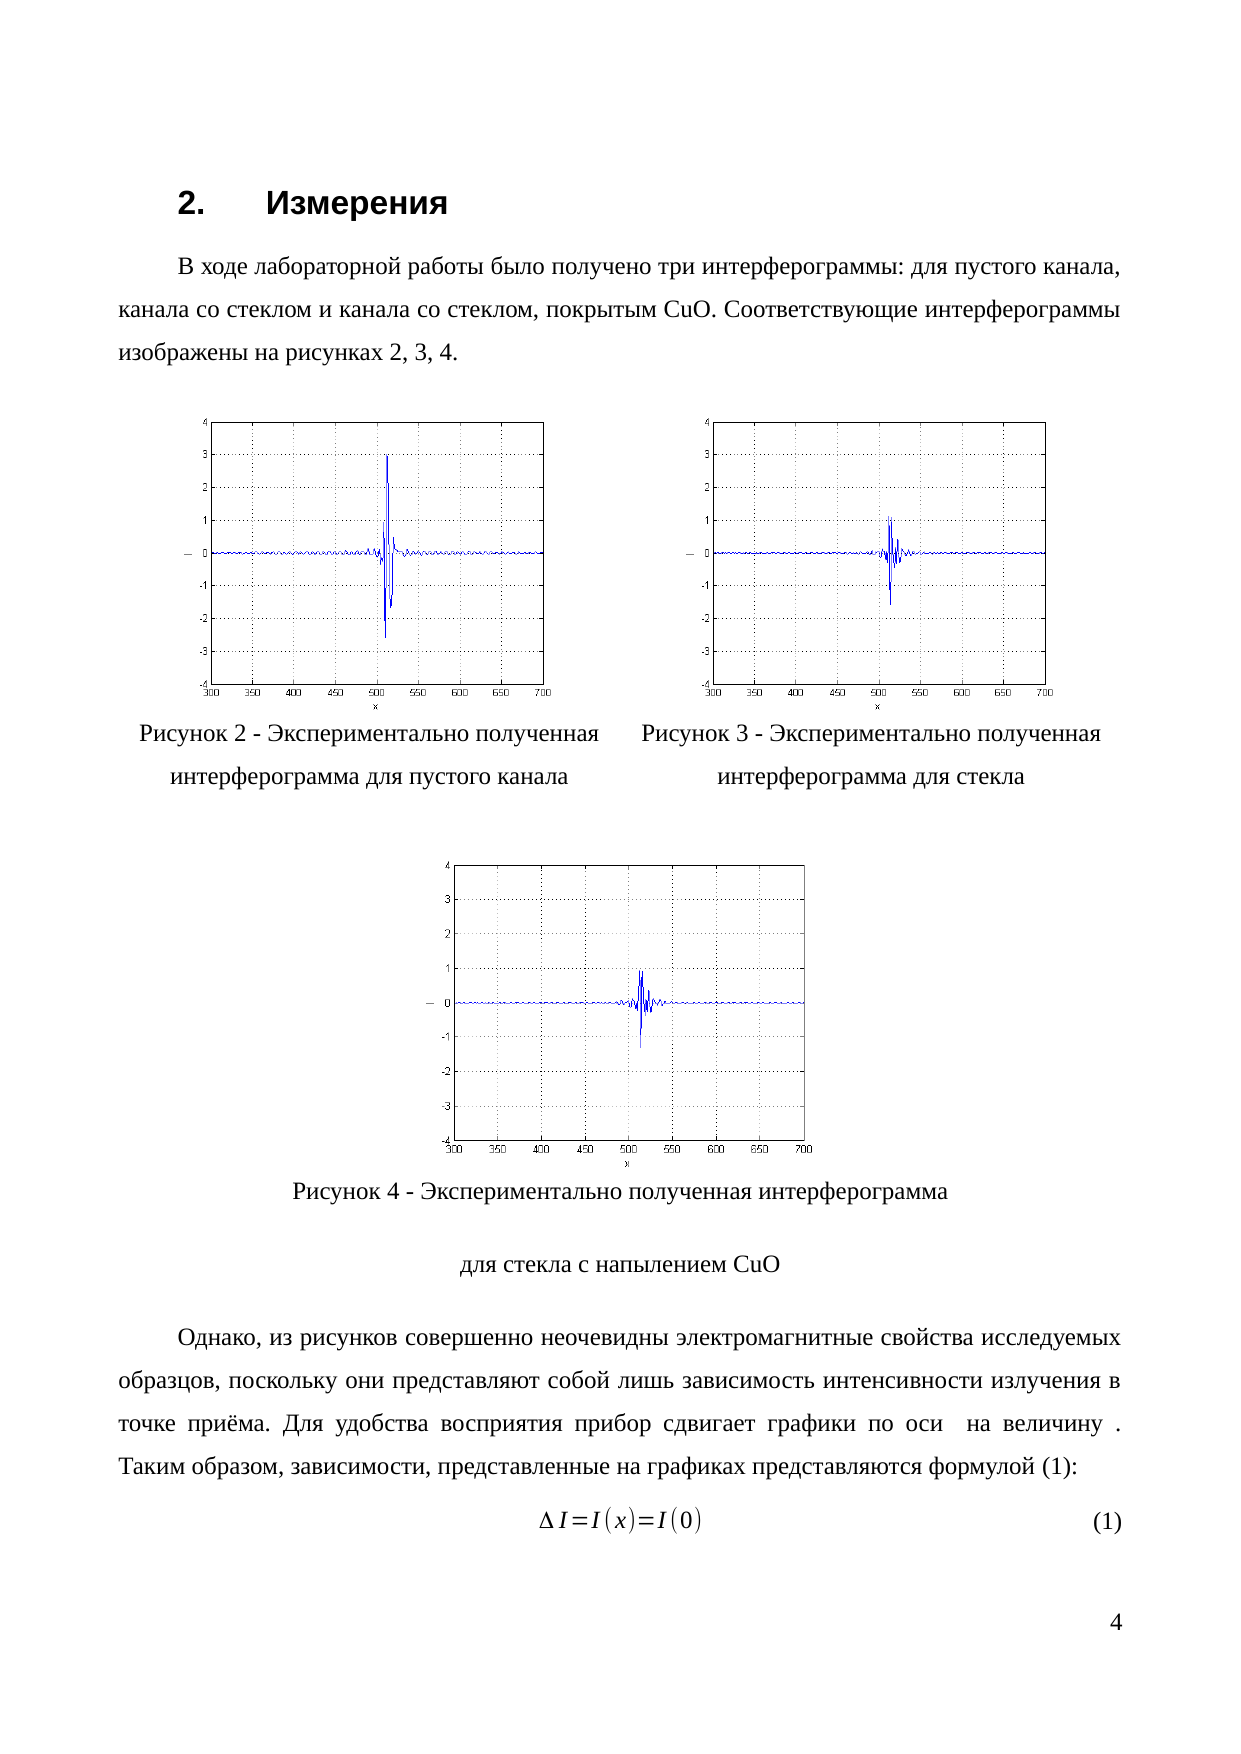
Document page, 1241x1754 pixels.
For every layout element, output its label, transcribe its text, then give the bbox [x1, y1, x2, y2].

picture [155, 398, 583, 719]
picture [657, 398, 1085, 719]
table_header Рисунок 3 - Экспериментально полученная интерферограмма для стекла [620, 392, 1122, 839]
text Однако, из рисунков совершенно неочевидны электромагнитные свойства исследуемых образцов, поскольку они представляют собой лишь зависимость интенсивности излучения в точке приёма. Для удобства восприятия прибор сдвигает графики по оси на величину . Таким образом, зависимости, представленные на графиках представляются формулой (1): [118, 1322, 1122, 1480]
picture [395, 839, 845, 1177]
table_header Рисунок 2 - Экспериментально полученная интерферограмма для пустого канала [118, 392, 620, 839]
text для стекла с напылением CuO [118, 1249, 1122, 1278]
text Рисунок 4 - Экспериментально полученная интерферограмма [118, 1176, 1122, 1205]
subtitle Измерения [177, 183, 1122, 222]
text В ходе лабораторной работы было получено три интерферограммы: для пустого канала, канала со стеклом и канала со стеклом, покрытым CuO. Соответствующие интерферограммы изображены на рисунках 2, 3, 4. [118, 251, 1122, 366]
text (1) [118, 1506, 1122, 1536]
